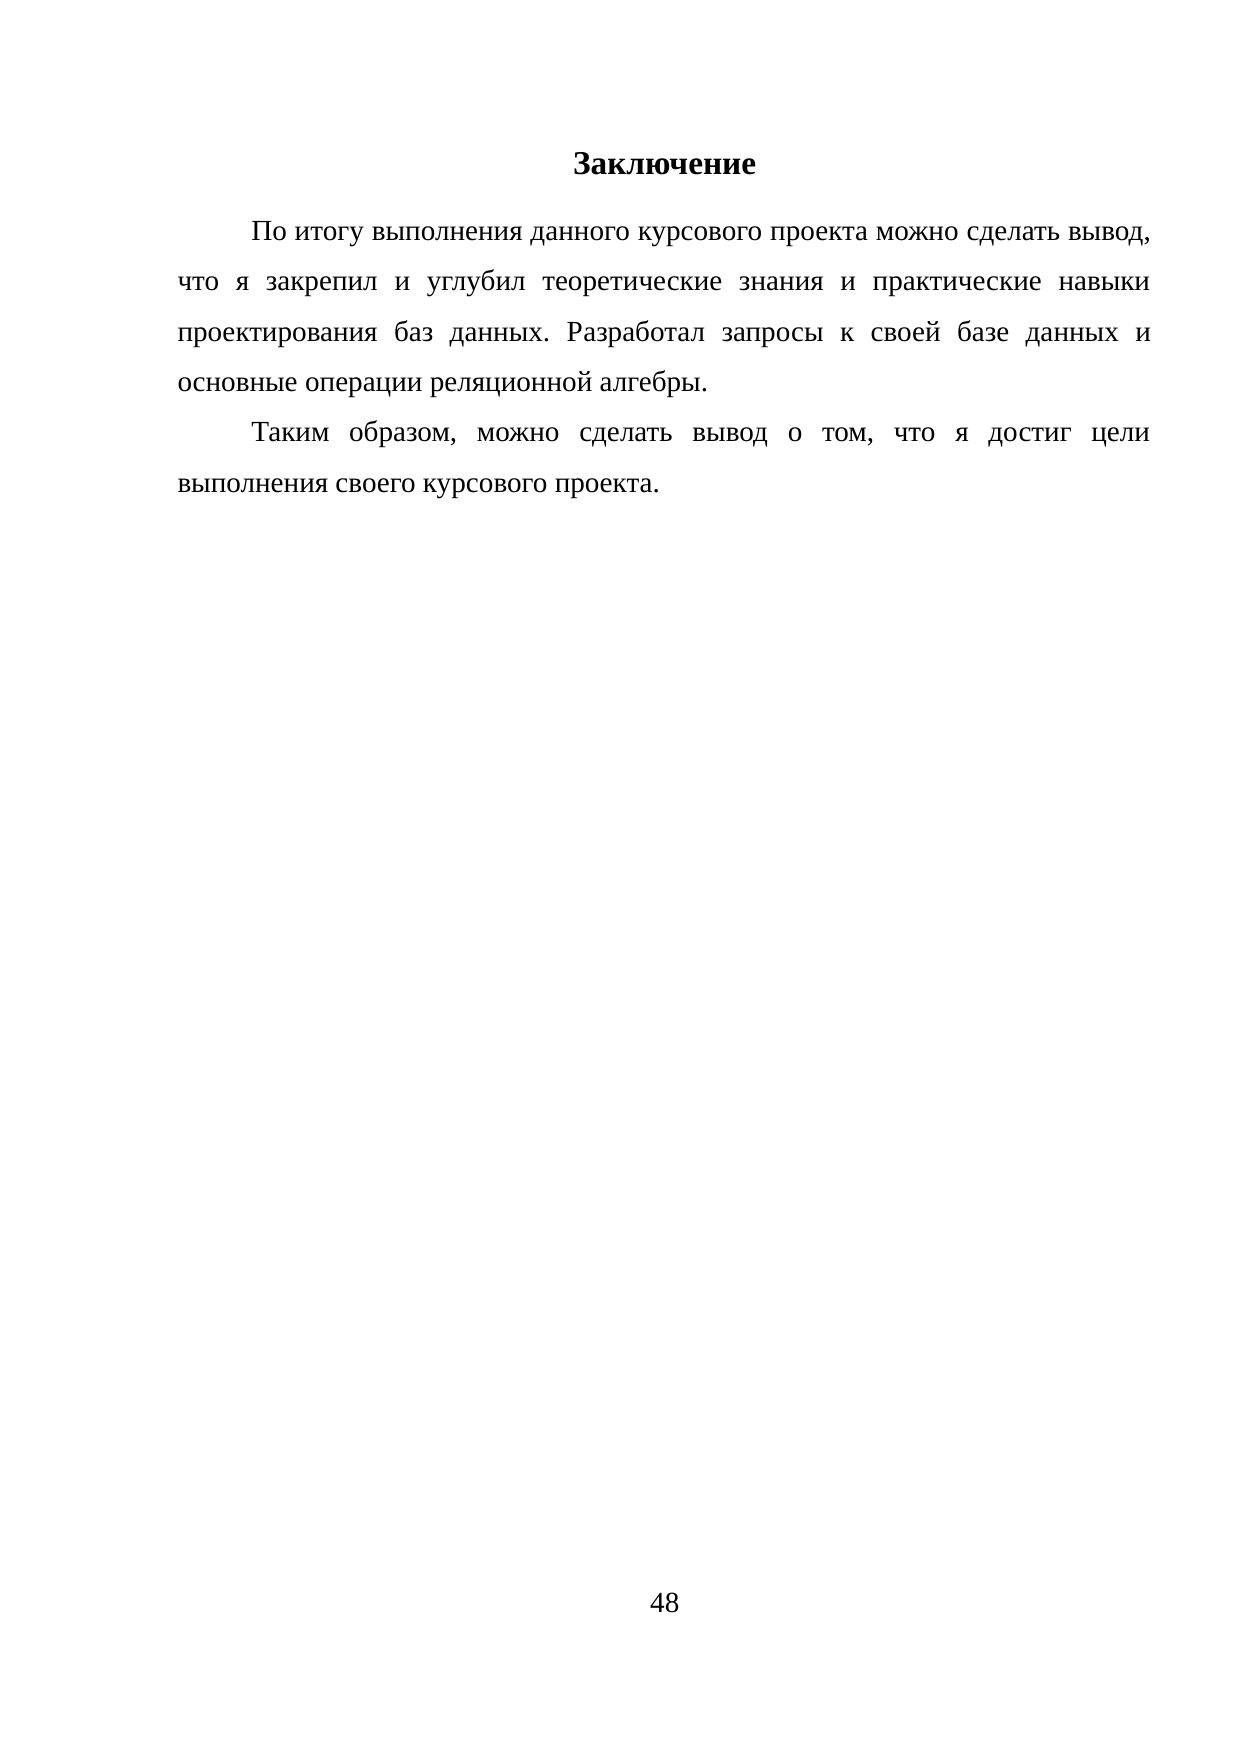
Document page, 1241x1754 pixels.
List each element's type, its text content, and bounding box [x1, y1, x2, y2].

text По итогу выполнения данного курсового проекта можно сделать вывод, что я закрепил и углубил теоретические знания и практические навыки проектирования баз данных. Разработал запросы к своей базе данных и основные операции реляционной алгебры. [177, 213, 1152, 398]
subtitle Заключение [177, 143, 1152, 181]
text Таким образом, можно сделать вывод о том, что я достиг цели выполнения своего курсового проекта. [177, 414, 1152, 498]
